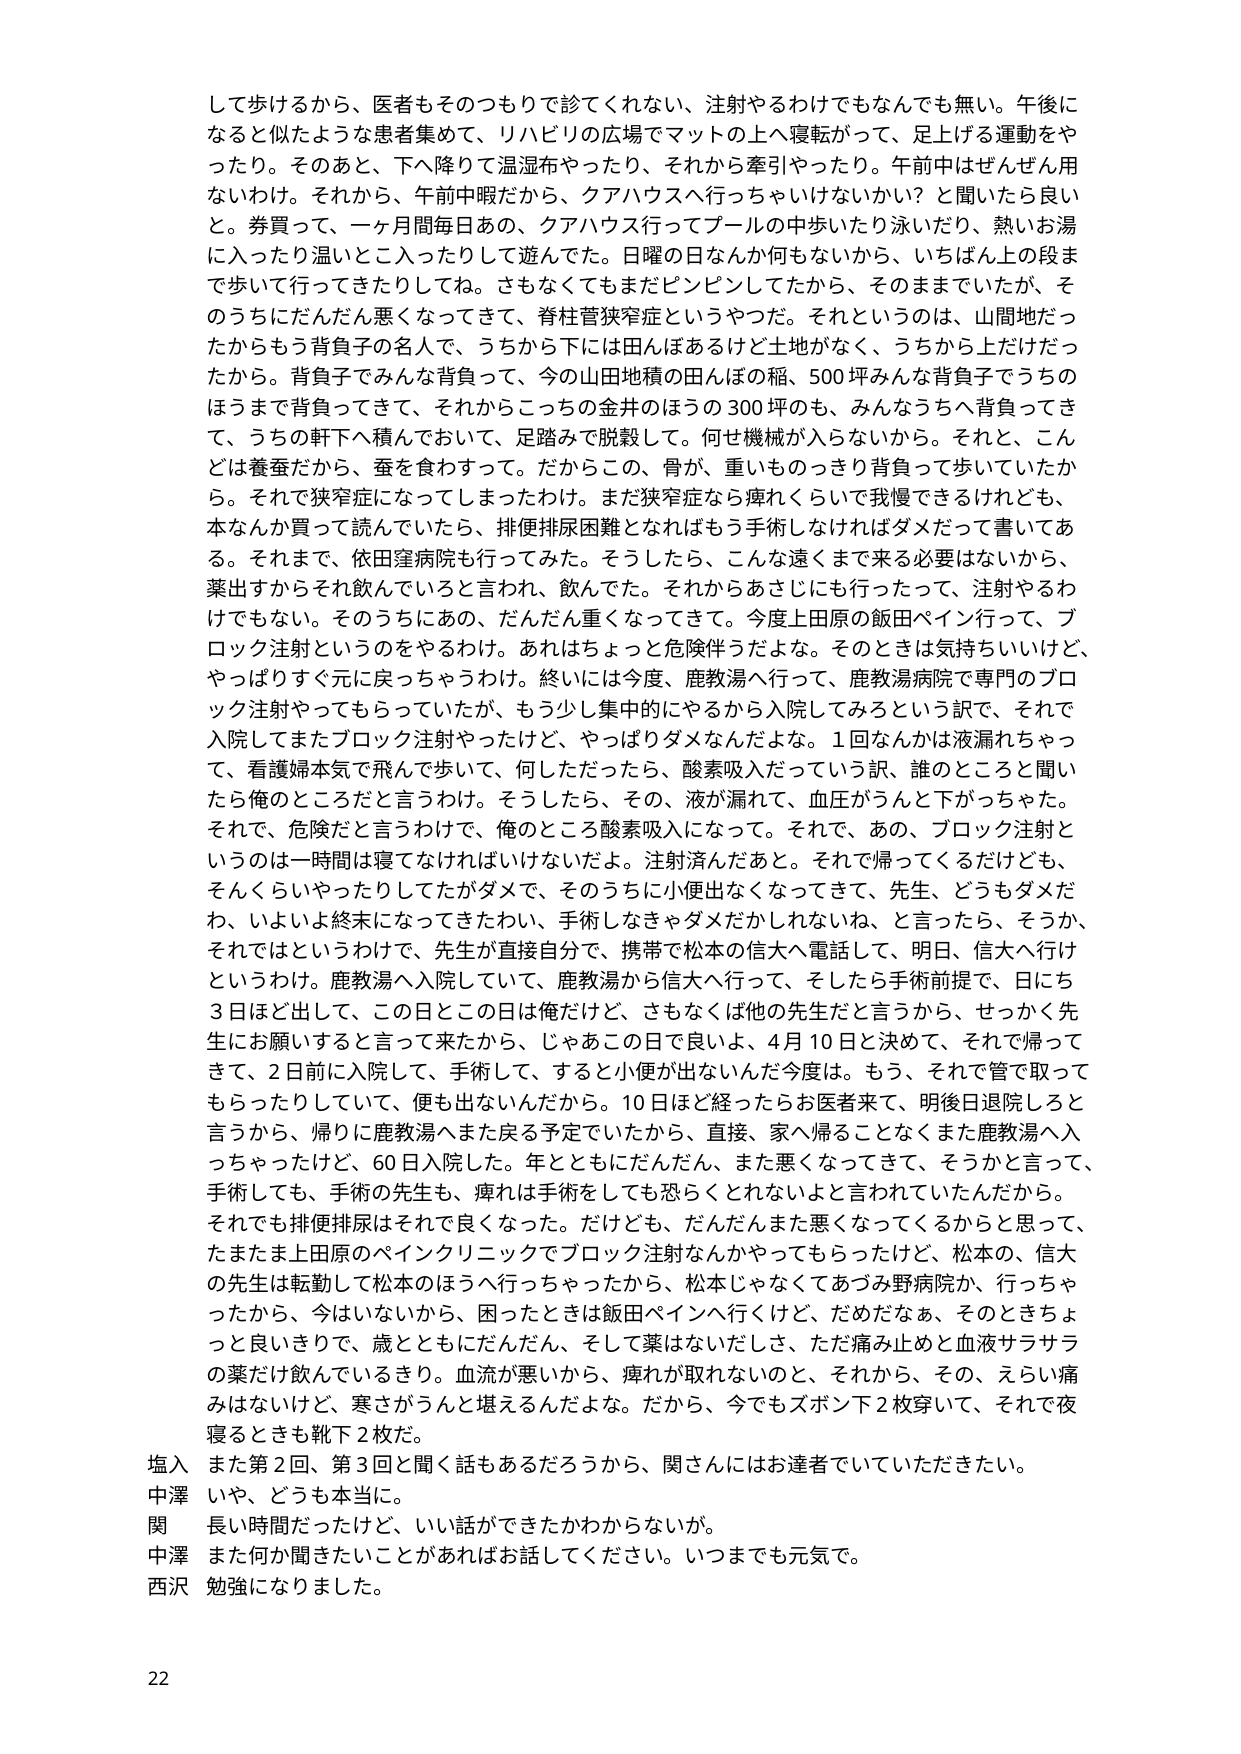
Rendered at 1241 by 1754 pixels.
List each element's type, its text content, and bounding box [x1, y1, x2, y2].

text 塩入 また第2回、第3回と聞く話もあるだろうから、関さんにはお達者でいていただきたい。 [148, 1449, 1093, 1479]
text 中澤 また何か聞きたいことがあればお話してください。いつまでも元気で。 [148, 1540, 1093, 1570]
text 関 長い時間だったけど、いい話ができたかわからないが。 [148, 1509, 1093, 1540]
text 関 だけども大型機械入らないしさ。俺この病気になったのは、その、そういうところのせいなんだよ。まぁ正確には、手術して6年経つから、70歳後半から足に痺れがきて、あさじへ行ったら、これは手術しても痺れは取れないという訳。リハビリでもやってみるか？と言うから、何でもいいわい、良いことはやってみるわいと言って。それでは鹿教湯へ一ヶ月入院しろと言われて。それで鹿教湯へあさじの紹介で鹿教湯へ行って一ヶ月入院したわけ。ところがピンピンして歩けるから、医者もそのつもりで診てくれない、注射やるわけでもなんでも無い。午後になると似たような患者集めて、リハビリの広場でマットの上へ寝転がって、足上げる運動をやったり。そのあと、下へ降りて温湿布やったり、それから牽引やったり。午前中はぜんぜん用ないわけ。それから、午前中暇だから、クアハウスへ行っちゃいけないかい？と聞いたら良いと。券買って、一ヶ月間毎日あの、クアハウス行ってプールの中歩いたり泳いだり、熱いお湯に入ったり温いとこ入ったりして遊んでた。日曜の日なんか何もないから、いちばん上の段まで歩いて行ってきたりしてね。さもなくてもまだピンピンしてたから、そのままでいたが、そのうちにだんだん悪くなってきて、脊柱菅狭窄症というやつだ。それというのは、山間地だったからもう背負子の名人で、うちから下には田んぼあるけど土地がなく、うちから上だけだったから。背負子でみんな背負って、今の山田地積の田んぼの稲、500坪みんな背負子でうちのほうまで背負ってきて、それからこっちの金井のほうの300坪のも、みんなうちへ背負ってきて、うちの軒下へ積んでおいて、足踏みで脱穀して。何せ機械が入らないから。それと、こんどは養蚕だから、蚕を食わすって。だからこの、骨が、重いものっきり背負って歩いていたから。それで狭窄症になってしまったわけ。まだ狭窄症なら痺れくらいで我慢できるけれども、本なんか買って読んでいたら、排便排尿困難となればもう手術しなければダメだって書いてある。それまで、依田窪病院も行ってみた。そうしたら、こんな遠くまで来る必要はないから、薬出すからそれ飲んでいろと言われ、飲んでた。それからあさじにも行ったって、注射やるわけでもない。そのうちにあの、だんだん重くなってきて。今度上田原の飯田ペイン行って、ブロック注射というのをやるわけ。あれはちょっと危険伴うだよな。そのときは気持ちいいけど、やっぱりすぐ元に戻っちゃうわけ。終いには今度、鹿教湯へ行って、鹿教湯病院で専門のブロック注射やってもらっていたが、もう少し集中的にやるから入院してみろという訳で、それで入院してまたブロック注射やったけど、やっぱりダメなんだよな。１回なんかは液漏れちゃって、看護婦本気で飛んで歩いて、何しただったら、酸素吸入だっていう訳、誰のところと聞いたら俺のところだと言うわけ。そうしたら、その、液が漏れて、血圧がうんと下がっちゃた。それで、危険だと言うわけで、俺のところ酸素吸入になって。それで、あの、ブロック注射というのは一時間は寝てなければいけないだよ。注射済んだあと。それで帰ってくるだけども、そんくらいやったりしてたがダメで、そのうちに小便出なくなってきて、先生、どうもダメだわ、いよいよ終末になってきたわい、手術しなきゃダメだかしれないね、と言ったら、そうか、それではというわけで、先生が直接自分で、携帯で松本の信大へ電話して、明日、信大へ行けというわけ。鹿教湯へ入院していて、鹿教湯から信大へ行って、そしたら手術前提で、日にち３日ほど出して、この日とこの日は俺だけど、さもなくば他の先生だと言うから、せっかく先生にお願いすると言って来たから、じゃあこの日で良いよ、4月10日と決めて、それで帰ってきて、2日前に入院して、手術して、すると小便が出ないんだ今度は。もう、それで管で取ってもらったりしていて、便も出ないんだから。10日ほど経ったらお医者来て、明後日退院しろと言うから、帰りに鹿教湯へまた戻る予定でいたから、直接、家へ帰ることなくまた鹿教湯へ入っちゃったけど、60日入院した。年とともにだんだん、また悪くなってきて、そうかと言って、手術しても、手術の先生も、痺れは手術をしても恐らくとれないよと言われていたんだから。それでも排便排尿はそれで良くなった。だけども、だんだんまた悪くなってくるからと思って、たまたま上田原のペインクリニックでブロック注射なんかやってもらったけど、松本の、信大の先生は転勤して松本のほうへ行っちゃったから、松本じゃなくてあづみ野病院か、行っちゃったから、今はいないから、困ったときは飯田ペインへ行くけど、だめだなぁ、そのときちょっと良いきりで、歳とともにだんだん、そして薬はないだしさ、ただ痛み止めと血液サラサラの薬だけ飲んでいるきり。血流が悪いから、痺れが取れないのと、それから、その、えらい痛みはないけど、寒さがうんと堪えるんだよな。だから、今でもズボン下2枚穿いて、それで夜寝るときも靴下2枚だ。 [148, 88, 1093, 1449]
text 中澤 いや、どうも本当に。 [148, 1479, 1093, 1509]
text 西沢 勉強になりました。 [148, 1570, 1093, 1600]
